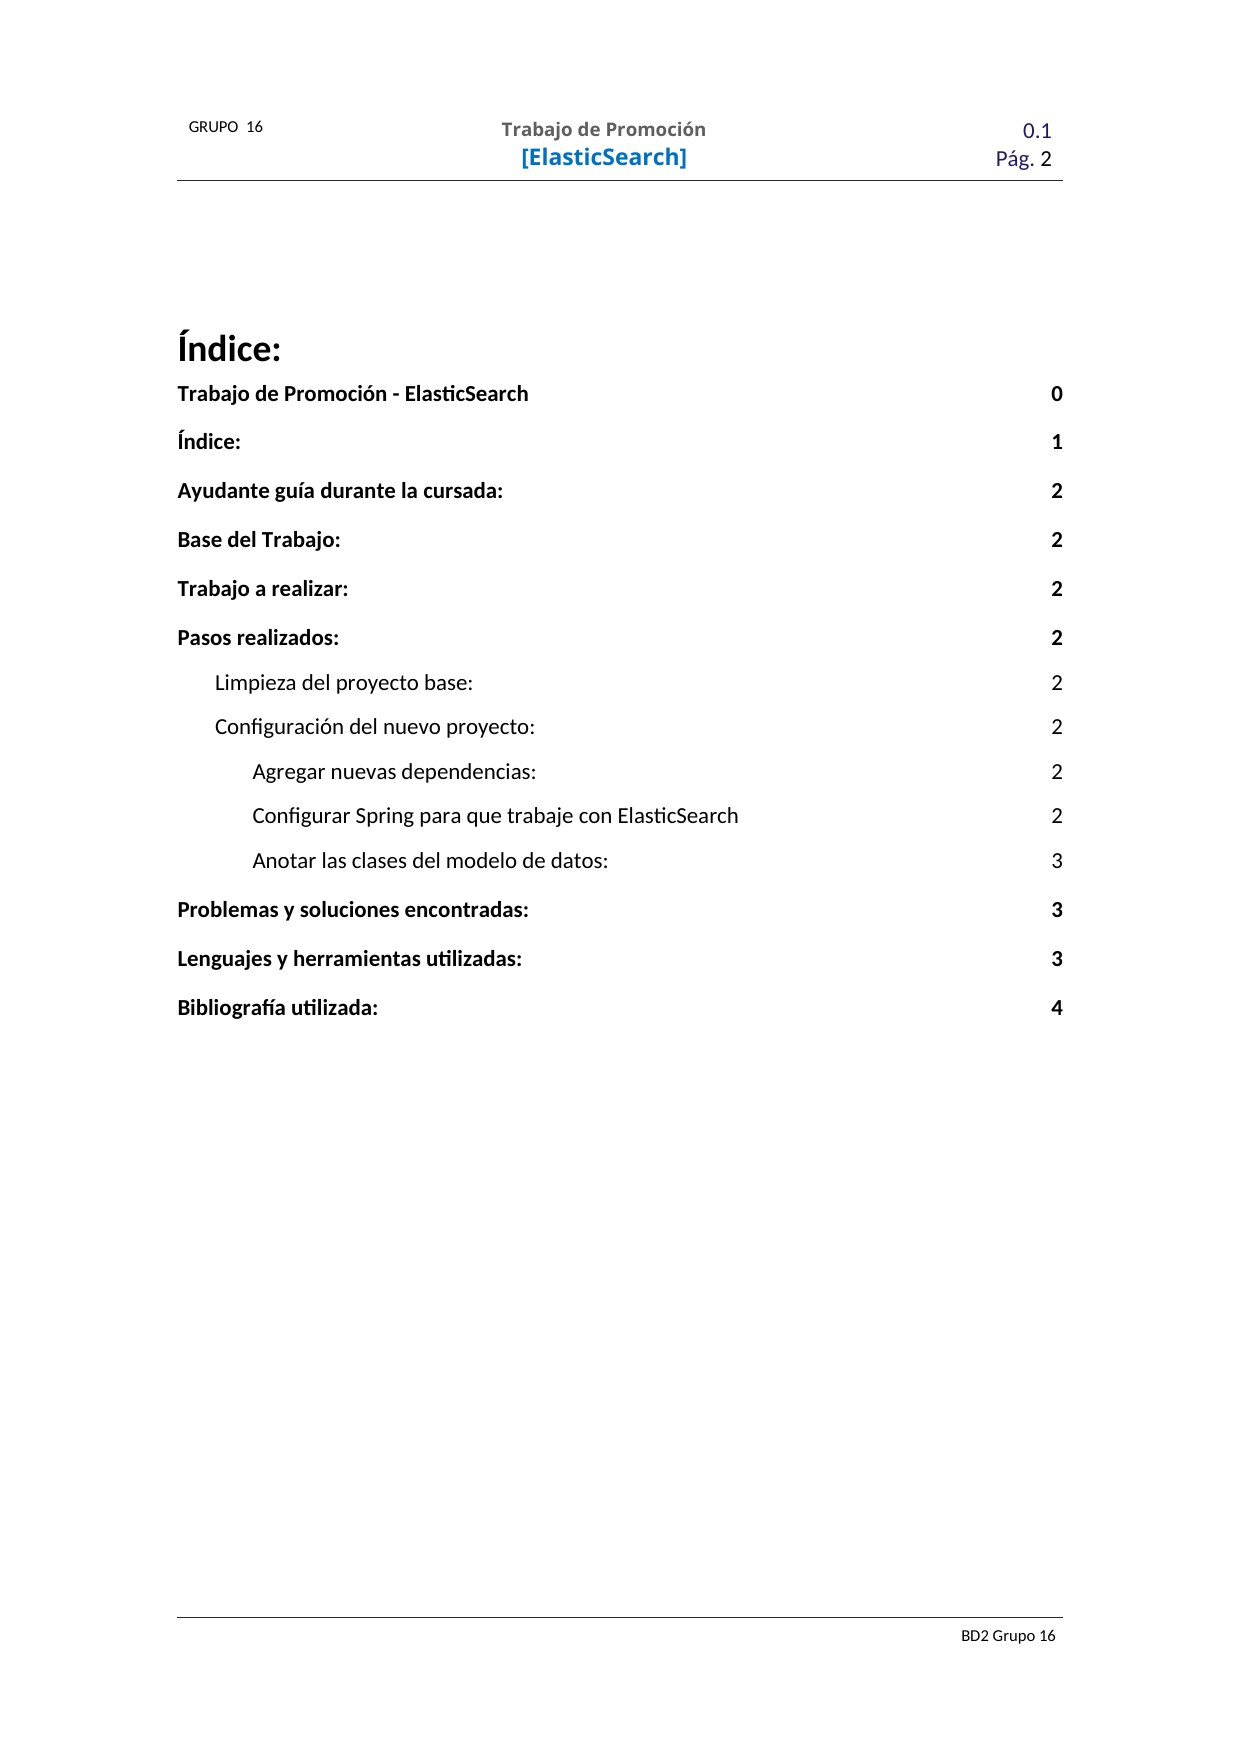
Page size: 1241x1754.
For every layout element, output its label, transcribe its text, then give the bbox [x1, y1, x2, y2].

text Configurar Spring para que trabaje con ElasticSearch 2 [252, 802, 1063, 830]
text Índice: 1 [177, 427, 1063, 456]
text Trabajo a realizar: 2 [177, 574, 1063, 602]
text Lenguajes y herramientas utilizadas: 3 [177, 944, 1063, 972]
text Base del Trabajo: 2 [177, 525, 1063, 553]
text Bibliografía utilizada: 4 [177, 993, 1063, 1021]
text Trabajo de Promoción - ElasticSearch 0 [177, 379, 1063, 407]
text Ayudante guía durante la cursada: 2 [177, 476, 1063, 504]
subtitle Índice: [177, 324, 1063, 370]
text Limpieza del proyecto base: 2 [215, 668, 1063, 696]
text Configuración del nuevo proyecto: 2 [215, 712, 1063, 740]
text Agregar nuevas dependencias: 2 [252, 757, 1063, 785]
text Pasos realizados: 2 [177, 623, 1063, 651]
text Anotar las clases del modelo de datos: 3 [252, 846, 1063, 874]
text Problemas y soluciones encontradas: 3 [177, 895, 1063, 923]
